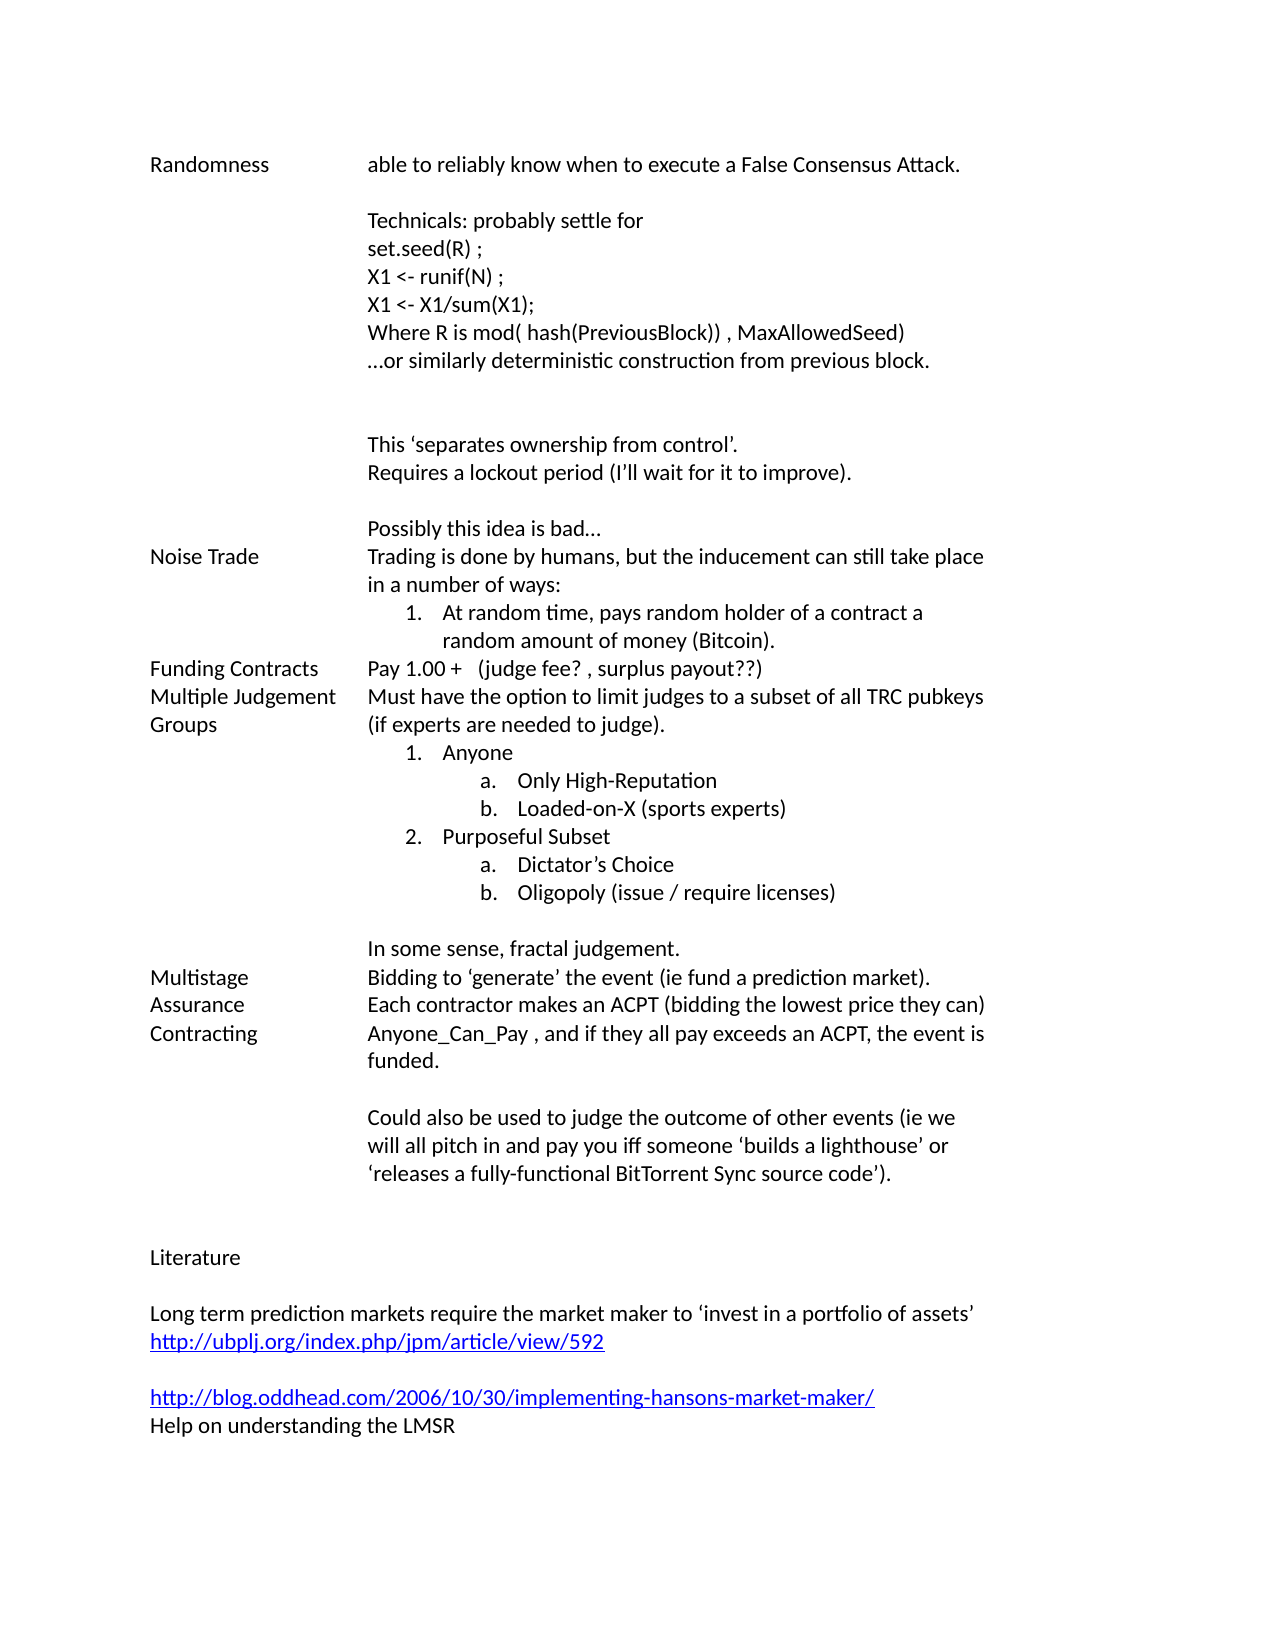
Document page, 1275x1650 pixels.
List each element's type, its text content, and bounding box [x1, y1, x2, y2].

table_cell Funding Contracts [139, 654, 356, 682]
text http://blog.oddhead.com/2006/10/30/implementing-hansons-market-maker/ [150, 1383, 1125, 1411]
table_cell able to reliably know when to execute a False Consensus Attack. Technicals: probably settle for set.seed(R) ; X1 <- runif(N) ; X1 <- X1/sum(X1); Where R is mod( hash(PreviousBlock)) , MaxAllowedSeed) …or similarly deterministic construction from previous block. This ‘separates ownership from control’. Requires a lockout period (I’ll wait for it to improve). Possibly this idea is bad… [356, 150, 1003, 542]
table_cell Trading is done by humans, but the inducement can still take place in a number of ways: At random time, pays random holder of a contract a random amount of money (Bitcoin). [356, 542, 1003, 654]
table_cell [1003, 963, 1136, 1187]
table_cell [1003, 150, 1136, 542]
table_cell Randomness [139, 150, 356, 542]
table_cell [1003, 654, 1136, 682]
table_cell Multiple Judgement Groups [139, 683, 356, 963]
text Help on understanding the LMSR [150, 1411, 1125, 1439]
text Long term prediction markets require the market maker to ‘invest in a portfolio of assets’ [150, 1299, 1125, 1327]
table_cell Pay 1.00 + (judge fee? , surplus payout??) [356, 654, 1003, 682]
text http://ubplj.org/index.php/jpm/article/view/592 [150, 1327, 1125, 1355]
table_cell Bidding to ‘generate’ the event (ie fund a prediction market). Each contractor makes an ACPT (bidding the lowest price they can) Anyone_Can_Pay , and if they all pay exceeds an ACPT, the event is funded. Could also be used to judge the outcome of other events (ie we will all pitch in and pay you iff someone ‘builds a lighthouse’ or ‘releases a fully-functional BitTorrent Sync source code’). [356, 963, 1003, 1187]
text Literature [150, 1243, 1125, 1271]
table_cell [1003, 683, 1136, 963]
table_cell Noise Trade [139, 542, 356, 654]
table_cell [1003, 542, 1136, 654]
table_cell Multistage Assurance Contracting [139, 963, 356, 1187]
table_cell Must have the option to limit judges to a subset of all TRC pubkeys (if experts are needed to judge). Anyone Only High-Reputation Loaded-on-X (sports experts) Purposeful Subset Dictator’s Choice Oligopoly (issue / require licenses) In some sense, fractal judgement. [356, 683, 1003, 963]
